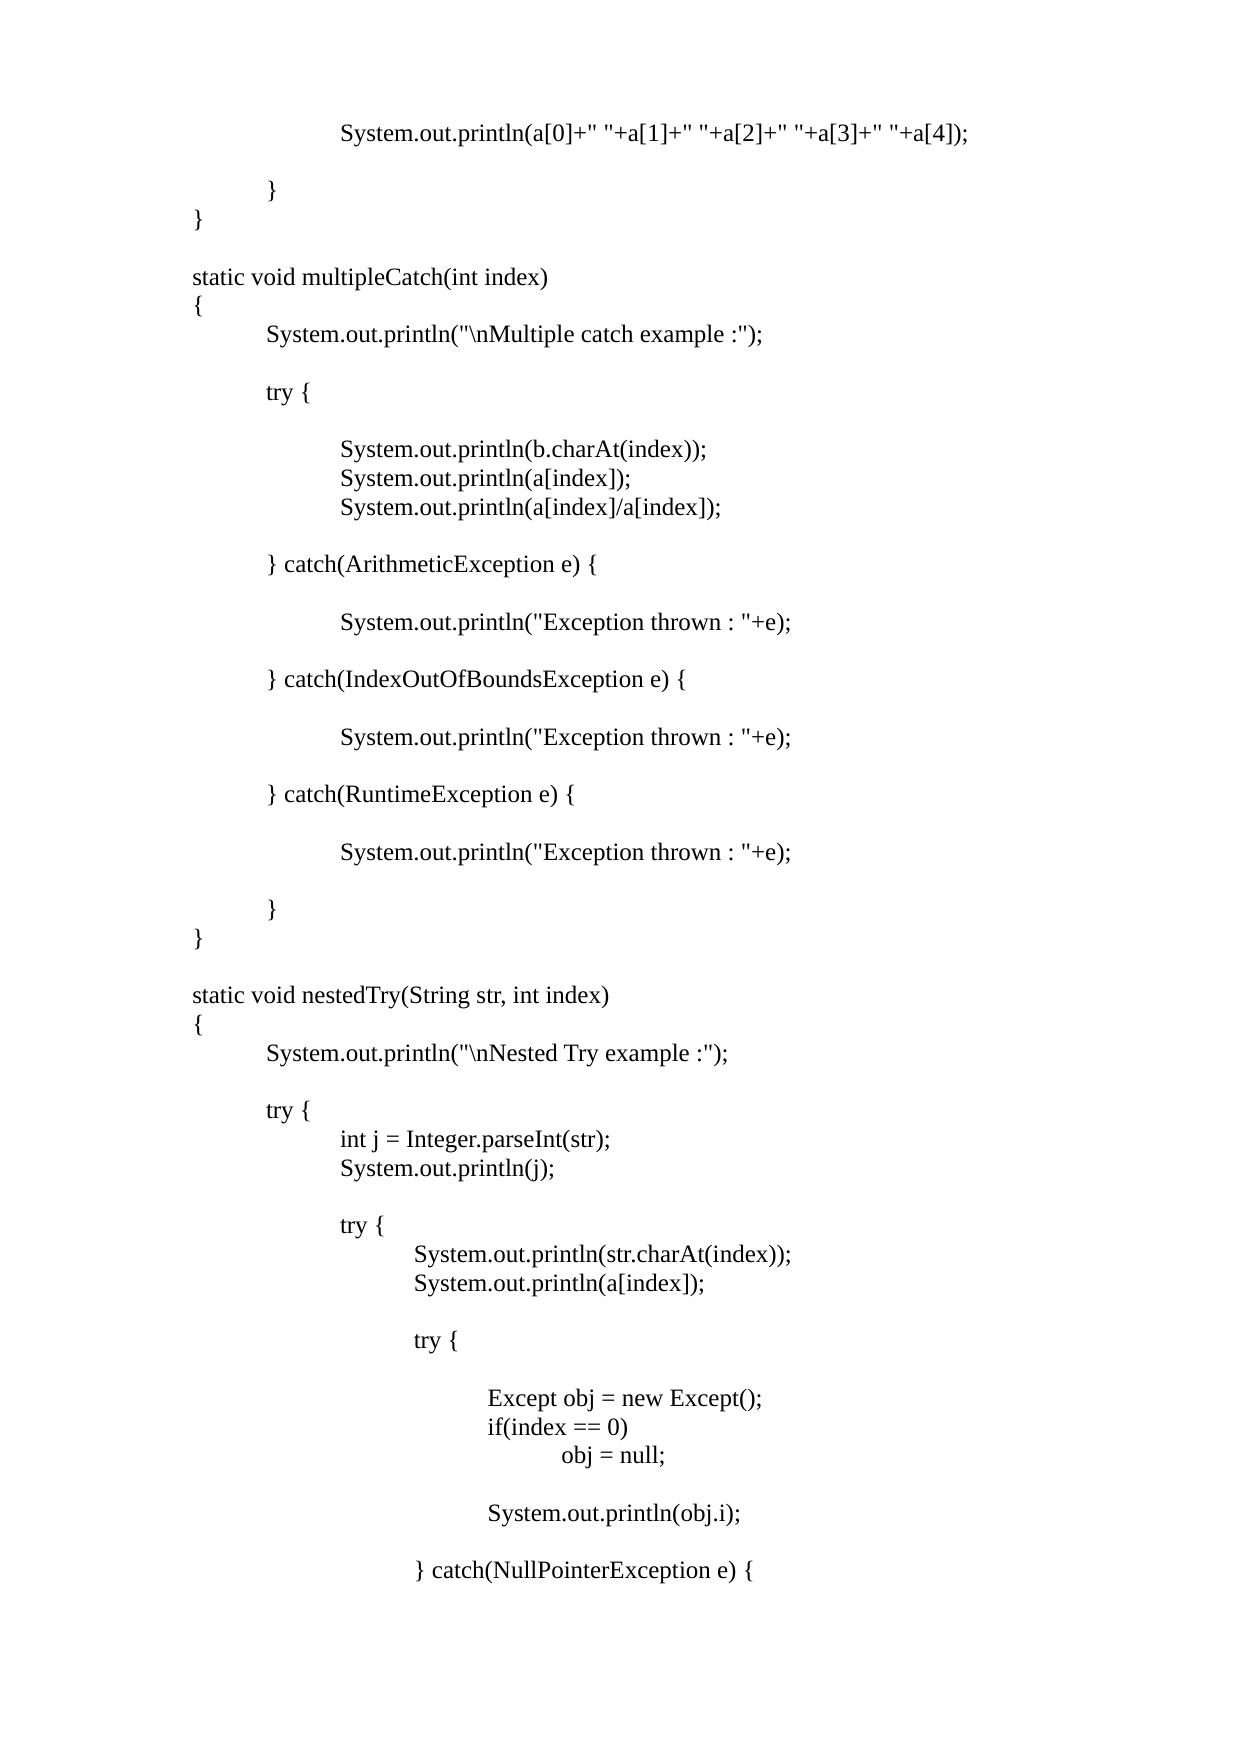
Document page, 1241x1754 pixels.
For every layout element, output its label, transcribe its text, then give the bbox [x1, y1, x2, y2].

text System.out.println(a[0]+" "+a[1]+" "+a[2]+" "+a[3]+" "+a[4]); [118, 118, 1122, 147]
text } [118, 923, 1122, 952]
text System.out.println("Exception thrown : "+e); [118, 837, 1122, 866]
text System.out.println(str.charAt(index)); [118, 1239, 1122, 1268]
text } [118, 204, 1122, 233]
text if(index == 0) [118, 1412, 1122, 1441]
text static void nestedTry(String str, int index) [118, 981, 1122, 1009]
text System.out.println("\nNested Try example :"); [118, 1038, 1122, 1067]
text } catch(ArithmeticException e) { [118, 549, 1122, 578]
text static void multipleCatch(int index) [118, 262, 1122, 291]
text } catch(NullPointerException e) { [118, 1556, 1122, 1584]
text System.out.println(a[index]); [118, 463, 1122, 492]
text System.out.println("\nMultiple catch example :"); [118, 319, 1122, 348]
text System.out.println("Exception thrown : "+e); [118, 722, 1122, 751]
text try { [118, 1211, 1122, 1239]
text try { [118, 1326, 1122, 1354]
text System.out.println(obj.i); [118, 1498, 1122, 1527]
text { [118, 1009, 1122, 1038]
text } [118, 894, 1122, 923]
text Except obj = new Except(); [118, 1383, 1122, 1412]
text System.out.println(a[index]); [118, 1268, 1122, 1297]
text { [118, 291, 1122, 319]
text } [118, 176, 1122, 204]
text System.out.println(b.charAt(index)); [118, 434, 1122, 463]
text System.out.println(a[index]/a[index]); [118, 492, 1122, 521]
text System.out.println(j); [118, 1153, 1122, 1182]
text } catch(RuntimeException e) { [118, 779, 1122, 808]
text try { [118, 1096, 1122, 1124]
text System.out.println("Exception thrown : "+e); [118, 607, 1122, 636]
text try { [118, 377, 1122, 406]
text } catch(IndexOutOfBoundsException e) { [118, 664, 1122, 693]
text int j = Integer.parseInt(str); [118, 1124, 1122, 1153]
text obj = null; [118, 1441, 1122, 1469]
